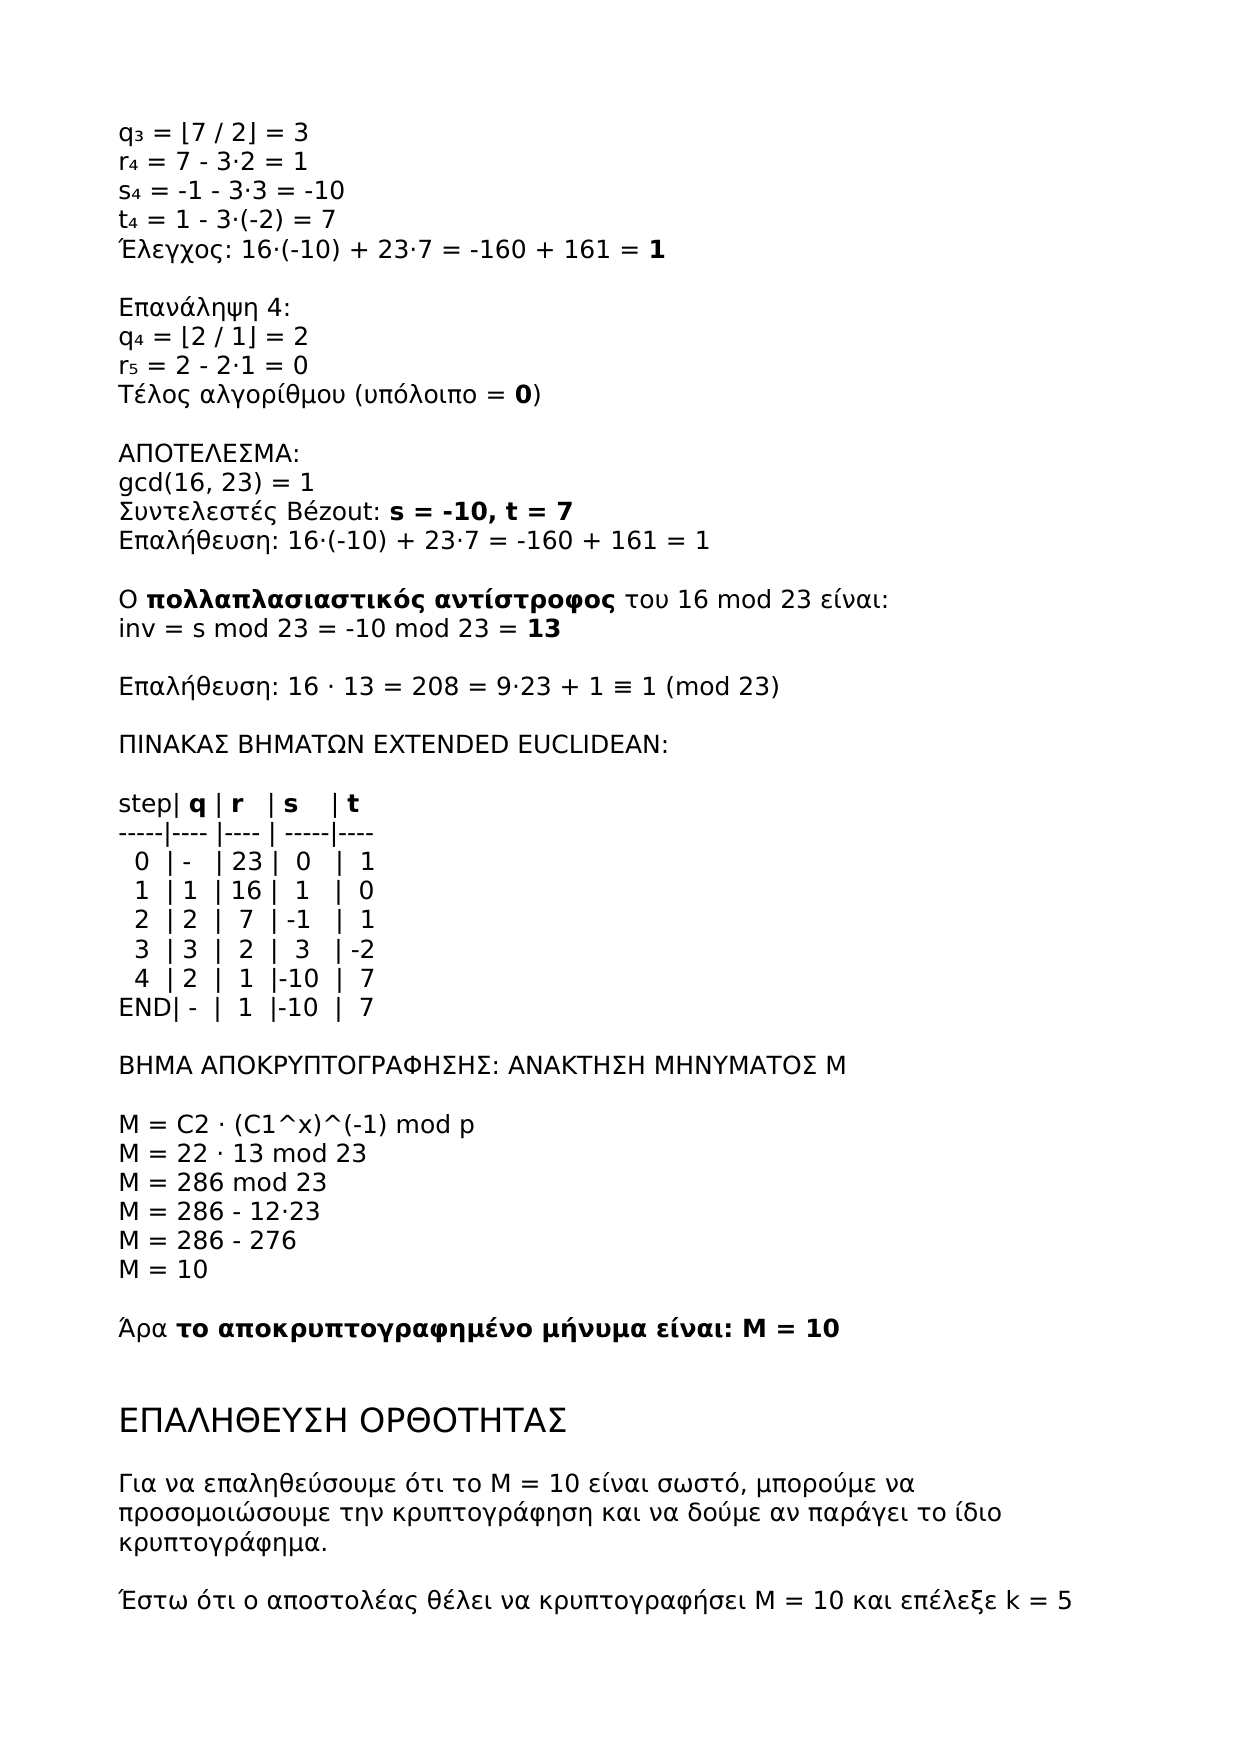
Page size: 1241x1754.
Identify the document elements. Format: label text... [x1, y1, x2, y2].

text r₄ = 7 - 3·2 = 1 [118, 147, 1122, 176]
text s₄ = -1 - 3·3 = -10 [118, 176, 1122, 206]
text Για να επαληθεύσουμε ότι το M = 10 είναι σωστό, μπορούμε να προσομοιώσουμε την κρυπτογράφηση και να δούμε αν παράγει το ίδιο κρυπτογράφημα. [118, 1469, 1122, 1557]
text Συντελεστές Bézout: s = -10, t = 7 [118, 497, 1122, 526]
text t₄ = 1 - 3·(-2) = 7 [118, 206, 1122, 235]
text Επαλήθευση: 16 · 13 = 208 = 9·23 + 1 ≡ 1 (mod 23) [118, 672, 1122, 701]
text q₃ = ⌊7 / 2⌋ = 3 [118, 118, 1122, 147]
text Έλεγχος: 16·(-10) + 23·7 = -160 + 161 = 1 [118, 235, 1122, 264]
text M = 10 [118, 1256, 1122, 1285]
text Έστω ότι ο αποστολέας θέλει να κρυπτογραφήσει M = 10 και επέλεξε k = 5 [118, 1586, 1122, 1615]
text 1 | 1 | 16 | 1 | 0 [118, 876, 1122, 906]
text q₄ = ⌊2 / 1⌋ = 2 [118, 322, 1122, 351]
text 2 | 2 | 7 | -1 | 1 [118, 906, 1122, 935]
text M = 286 mod 23 [118, 1168, 1122, 1197]
text Ο πολλαπλασιαστικός αντίστροφος του 16 mod 23 είναι: [118, 585, 1122, 614]
text step| q | r | s | t [118, 789, 1122, 818]
text inv = s mod 23 = -10 mod 23 = 13 [118, 614, 1122, 643]
text Τέλος αλγορίθμου (υπόλοιπο = 0) [118, 381, 1122, 410]
text Άρα το αποκρυπτογραφημένο μήνυμα είναι: M = 10 [118, 1314, 1122, 1343]
text M = 286 - 276 [118, 1226, 1122, 1256]
text r₅ = 2 - 2·1 = 0 [118, 351, 1122, 381]
text ΑΠΟΤΕΛΕΣΜΑ: [118, 439, 1122, 468]
text ΕΠΑΛΗΘΕΥΣΗ ΟΡΘΟΤΗΤΑΣ [118, 1401, 1122, 1440]
text M = 22 · 13 mod 23 [118, 1139, 1122, 1168]
text 4 | 2 | 1 |-10 | 7 [118, 964, 1122, 993]
text -----|---- |---- | -----|---- [118, 818, 1122, 847]
text END| - | 1 |-10 | 7 [118, 993, 1122, 1022]
text gcd(16, 23) = 1 [118, 468, 1122, 497]
text M = C2 · (C1^x)^(-1) mod p [118, 1110, 1122, 1139]
text 0 | - | 23 | 0 | 1 [118, 847, 1122, 876]
text ΠΙΝΑΚΑΣ ΒΗΜΑΤΩΝ EXTENDED EUCLIDEAN: [118, 731, 1122, 760]
text Επανάληψη 4: [118, 293, 1122, 322]
text 3 | 3 | 2 | 3 | -2 [118, 935, 1122, 964]
text M = 286 - 12·23 [118, 1197, 1122, 1226]
text Επαλήθευση: 16·(-10) + 23·7 = -160 + 161 = 1 [118, 526, 1122, 556]
text ΒΗΜΑ ΑΠΟΚΡΥΠΤΟΓΡΑΦΗΣΗΣ: ΑΝΑΚΤΗΣΗ ΜΗΝΥΜΑΤΟΣ M [118, 1051, 1122, 1081]
